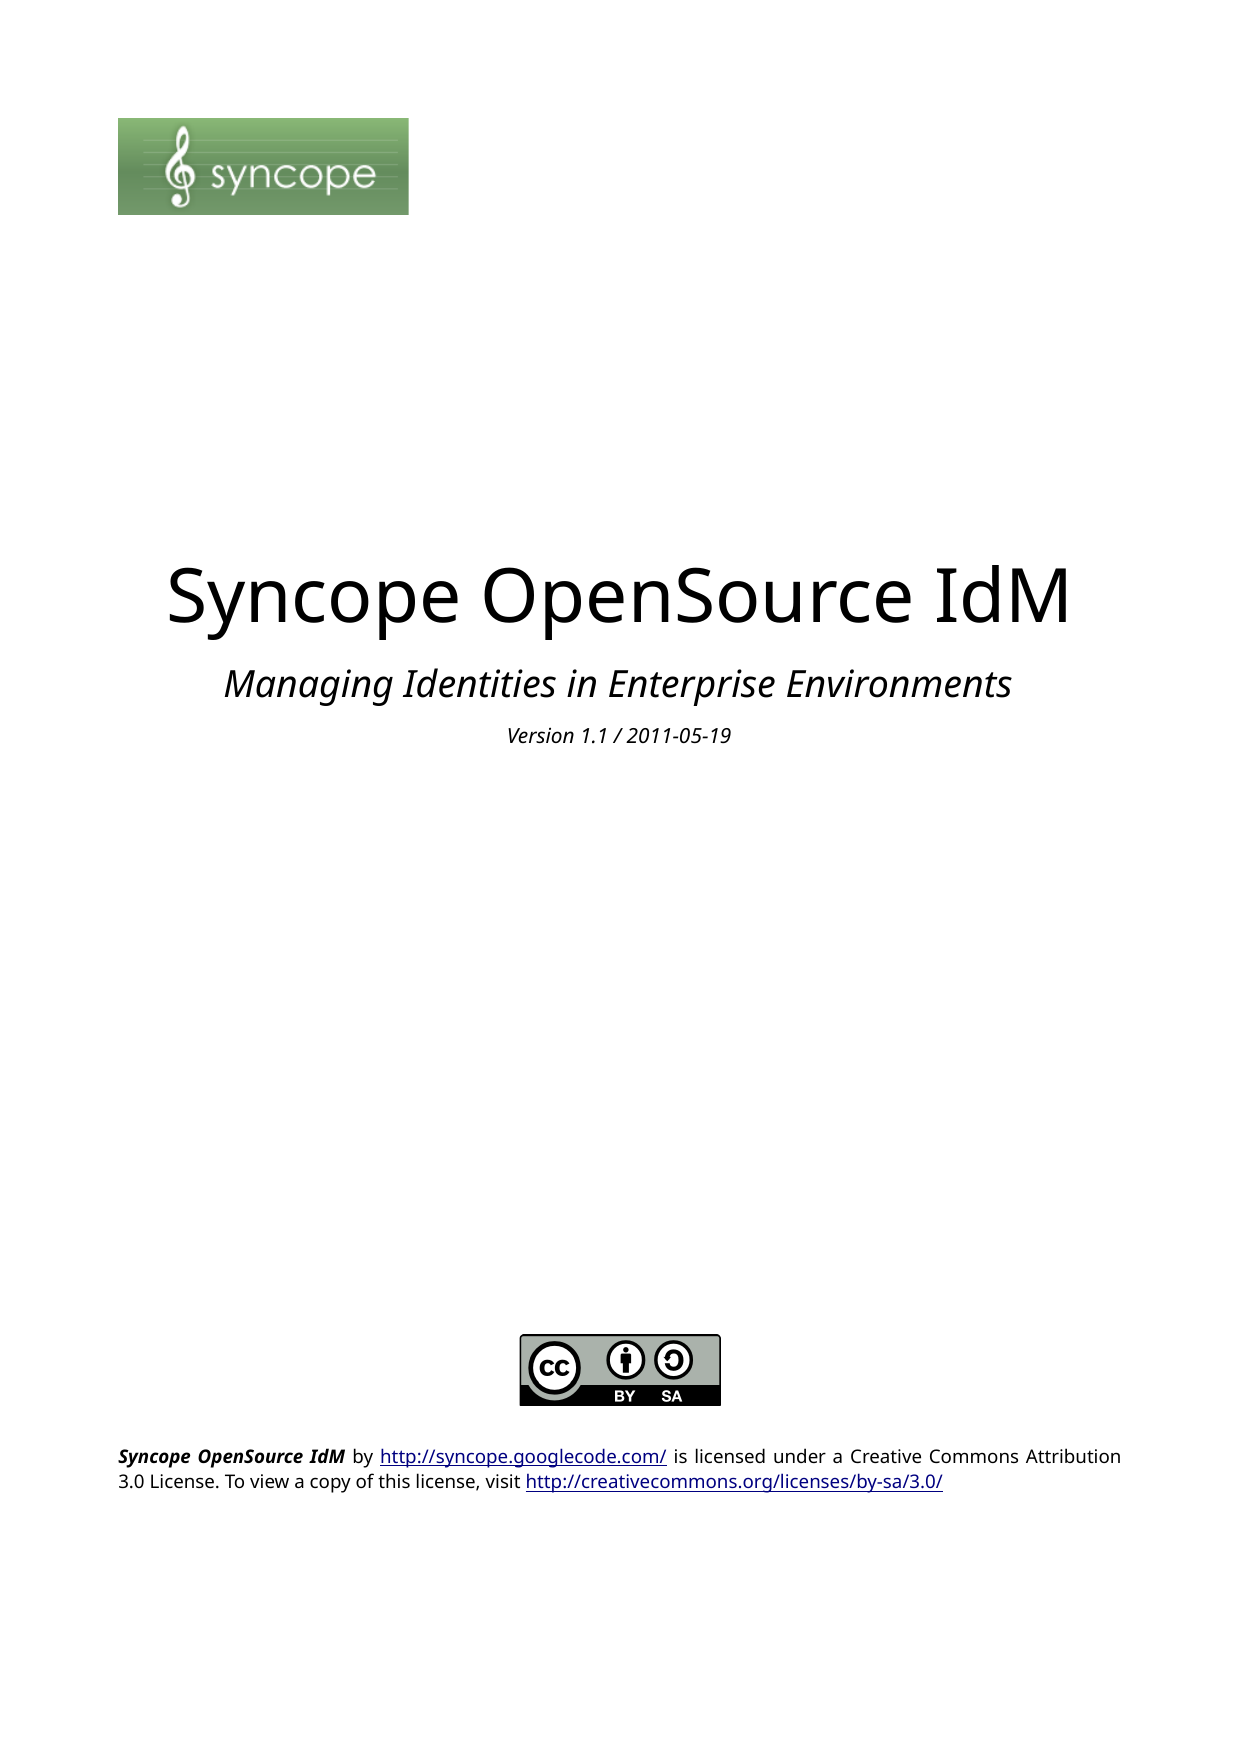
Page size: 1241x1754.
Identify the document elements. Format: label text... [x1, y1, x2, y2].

text Syncope OpenSource IdM [118, 542, 1122, 645]
text Managing Identities in Enterprise Environments [118, 657, 1122, 708]
picture [118, 118, 409, 215]
picture [519, 1334, 721, 1406]
text Syncope OpenSource IdM by http://syncope.googlecode.com/ is licensed under a Creative Commons Attribution 3.0 License. To view a copy of this license, visit http://creativecommons.org/licenses/by-sa/3.0/ [118, 1443, 1122, 1494]
text Version 1.1 / 2011-05-19 [118, 721, 1122, 749]
